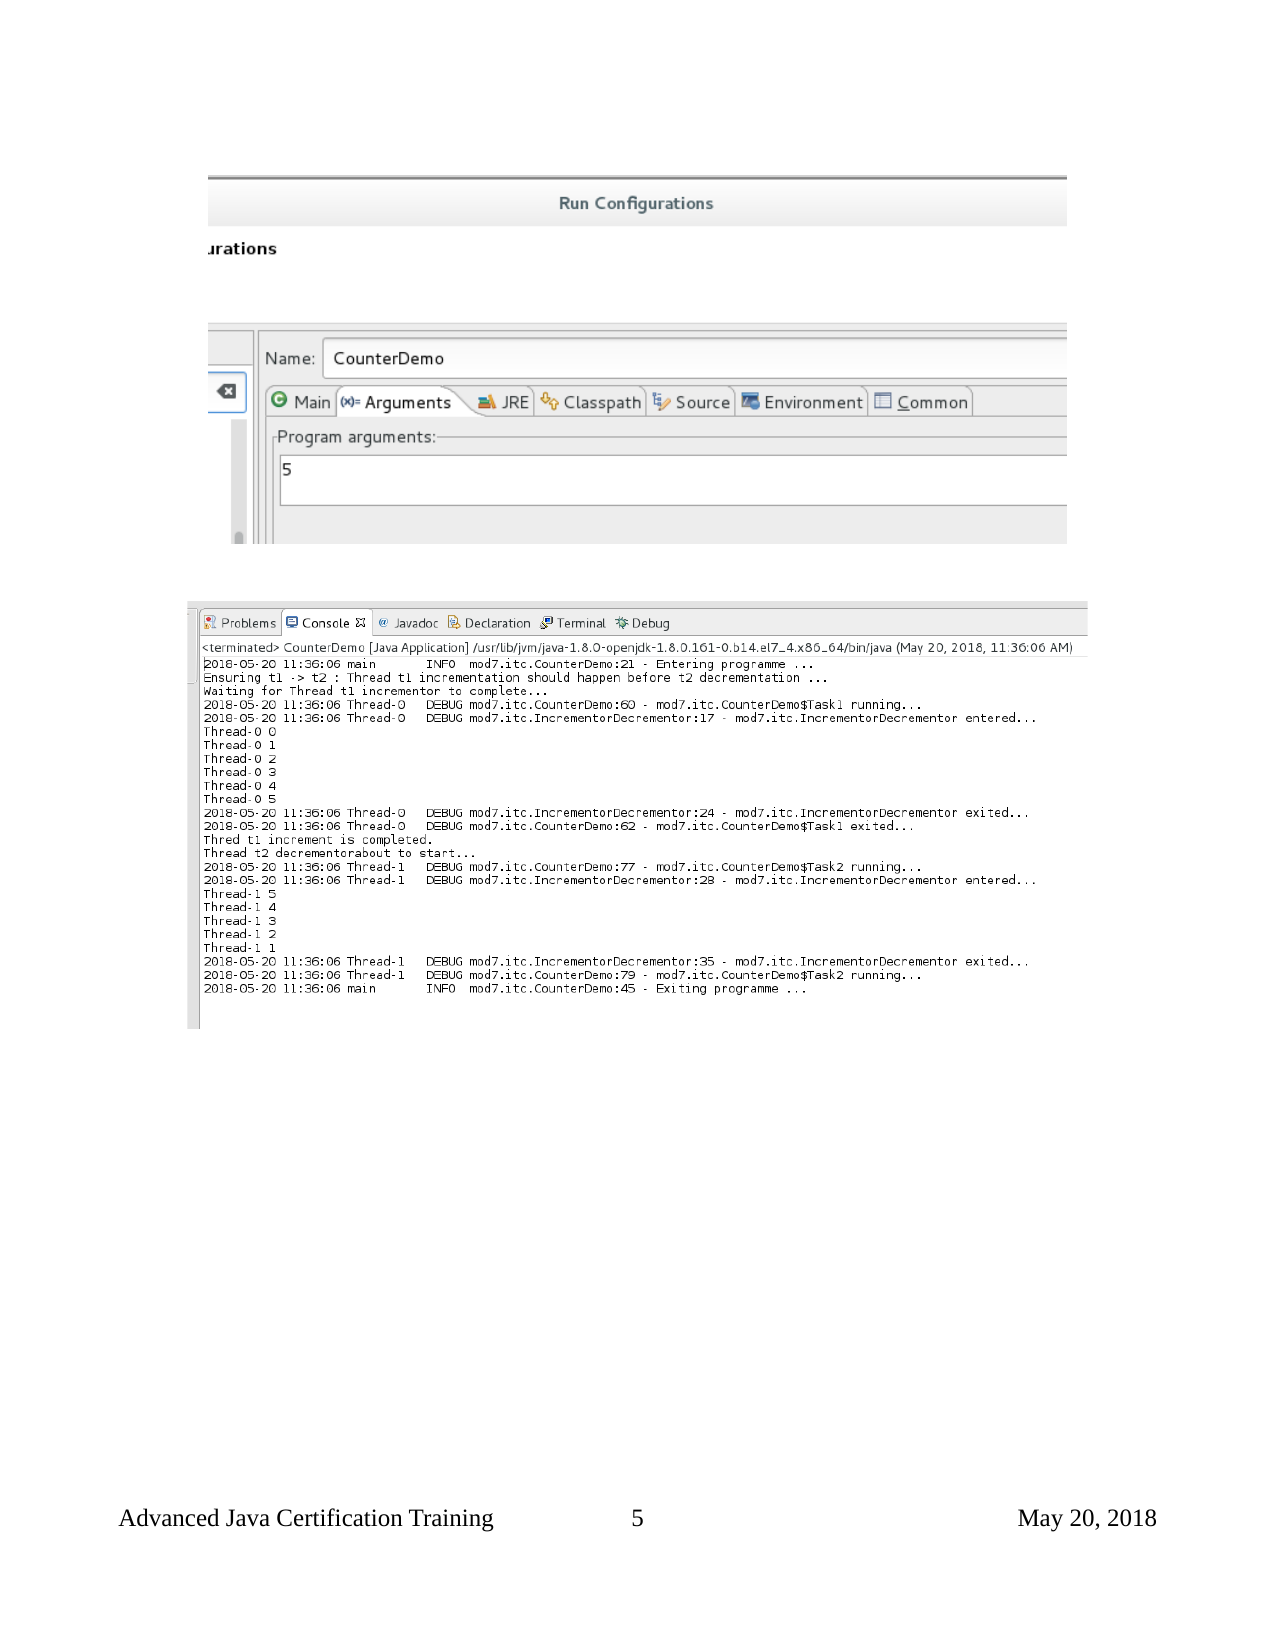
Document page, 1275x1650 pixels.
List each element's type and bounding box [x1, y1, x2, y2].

picture [208, 175, 1067, 544]
picture [187, 601, 1088, 1029]
